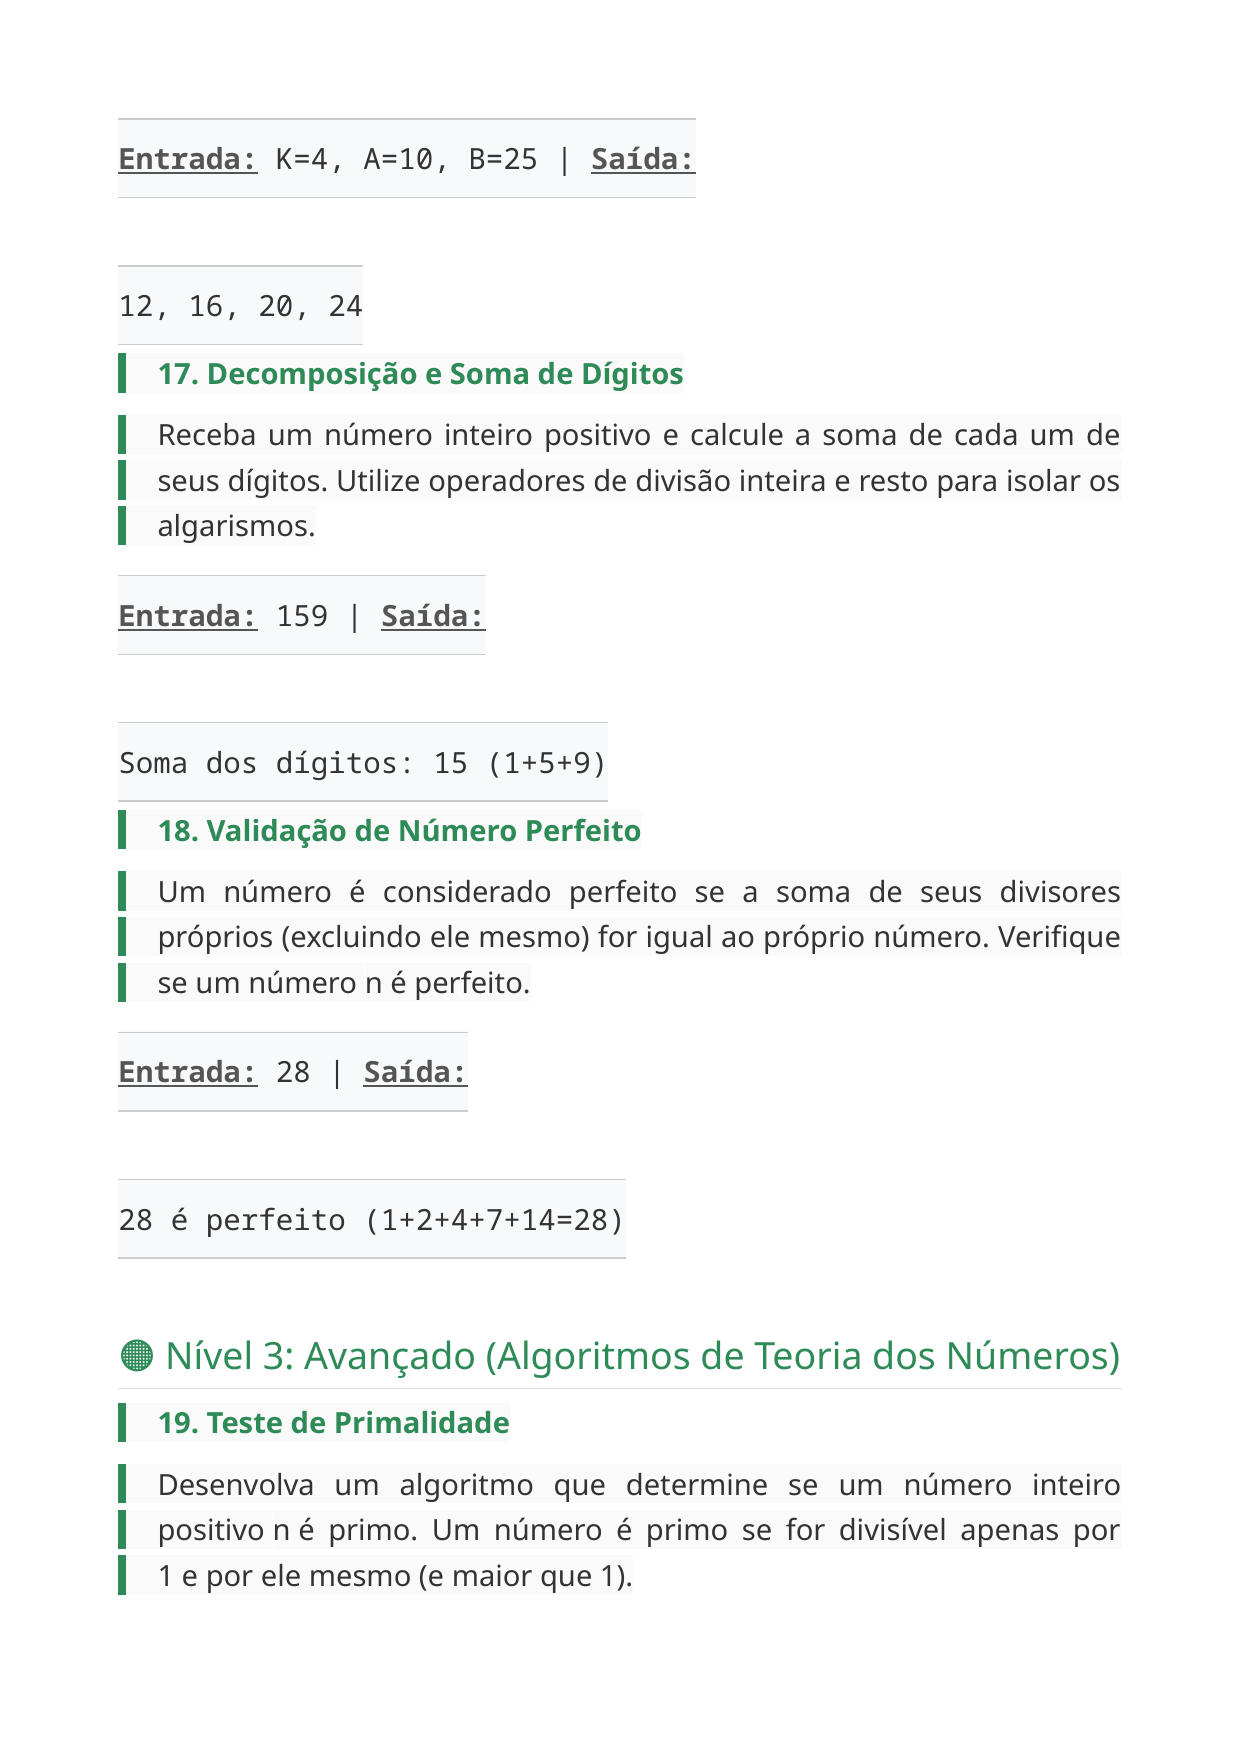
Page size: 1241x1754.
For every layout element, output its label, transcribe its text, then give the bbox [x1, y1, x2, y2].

text 12, 16, 20, 24 [118, 265, 1122, 345]
text Soma dos dígitos: 15 (1+5+9) [118, 722, 1122, 802]
text Entrada: 28 | Saída: [118, 1031, 1122, 1112]
text 17. Decomposição e Soma de Dígitos [126, 353, 1122, 393]
text Um número é considerado perfeito se a soma de seus divisores próprios (excluindo ele mesmo) for igual ao próprio número. Verifique se um número n é perfeito. [118, 871, 1122, 1002]
text Desenvolva um algoritmo que determine se um número inteiro positivo n é primo. Um número é primo se for divisível apenas por 1 e por ele mesmo (e maior que 1). [118, 1464, 1122, 1595]
text 18. Validação de Número Perfeito [126, 810, 1122, 849]
text Entrada: 159 | Saída: [118, 575, 1122, 655]
subtitle 🟠 Nível 3: Avançado (Algoritmos de Teoria dos Números) [118, 1329, 1122, 1388]
text 28 é perfeito (1+2+4+7+14=28) [118, 1178, 1122, 1259]
text Entrada: K=4, A=10, B=25 | Saída: [118, 118, 1122, 198]
text Receba um número inteiro positivo e calcule a soma de cada um de seus dígitos. Utilize operadores de divisão inteira e resto para isolar os algarismos. [118, 414, 1122, 545]
text 19. Teste de Primalidade [126, 1403, 1122, 1442]
